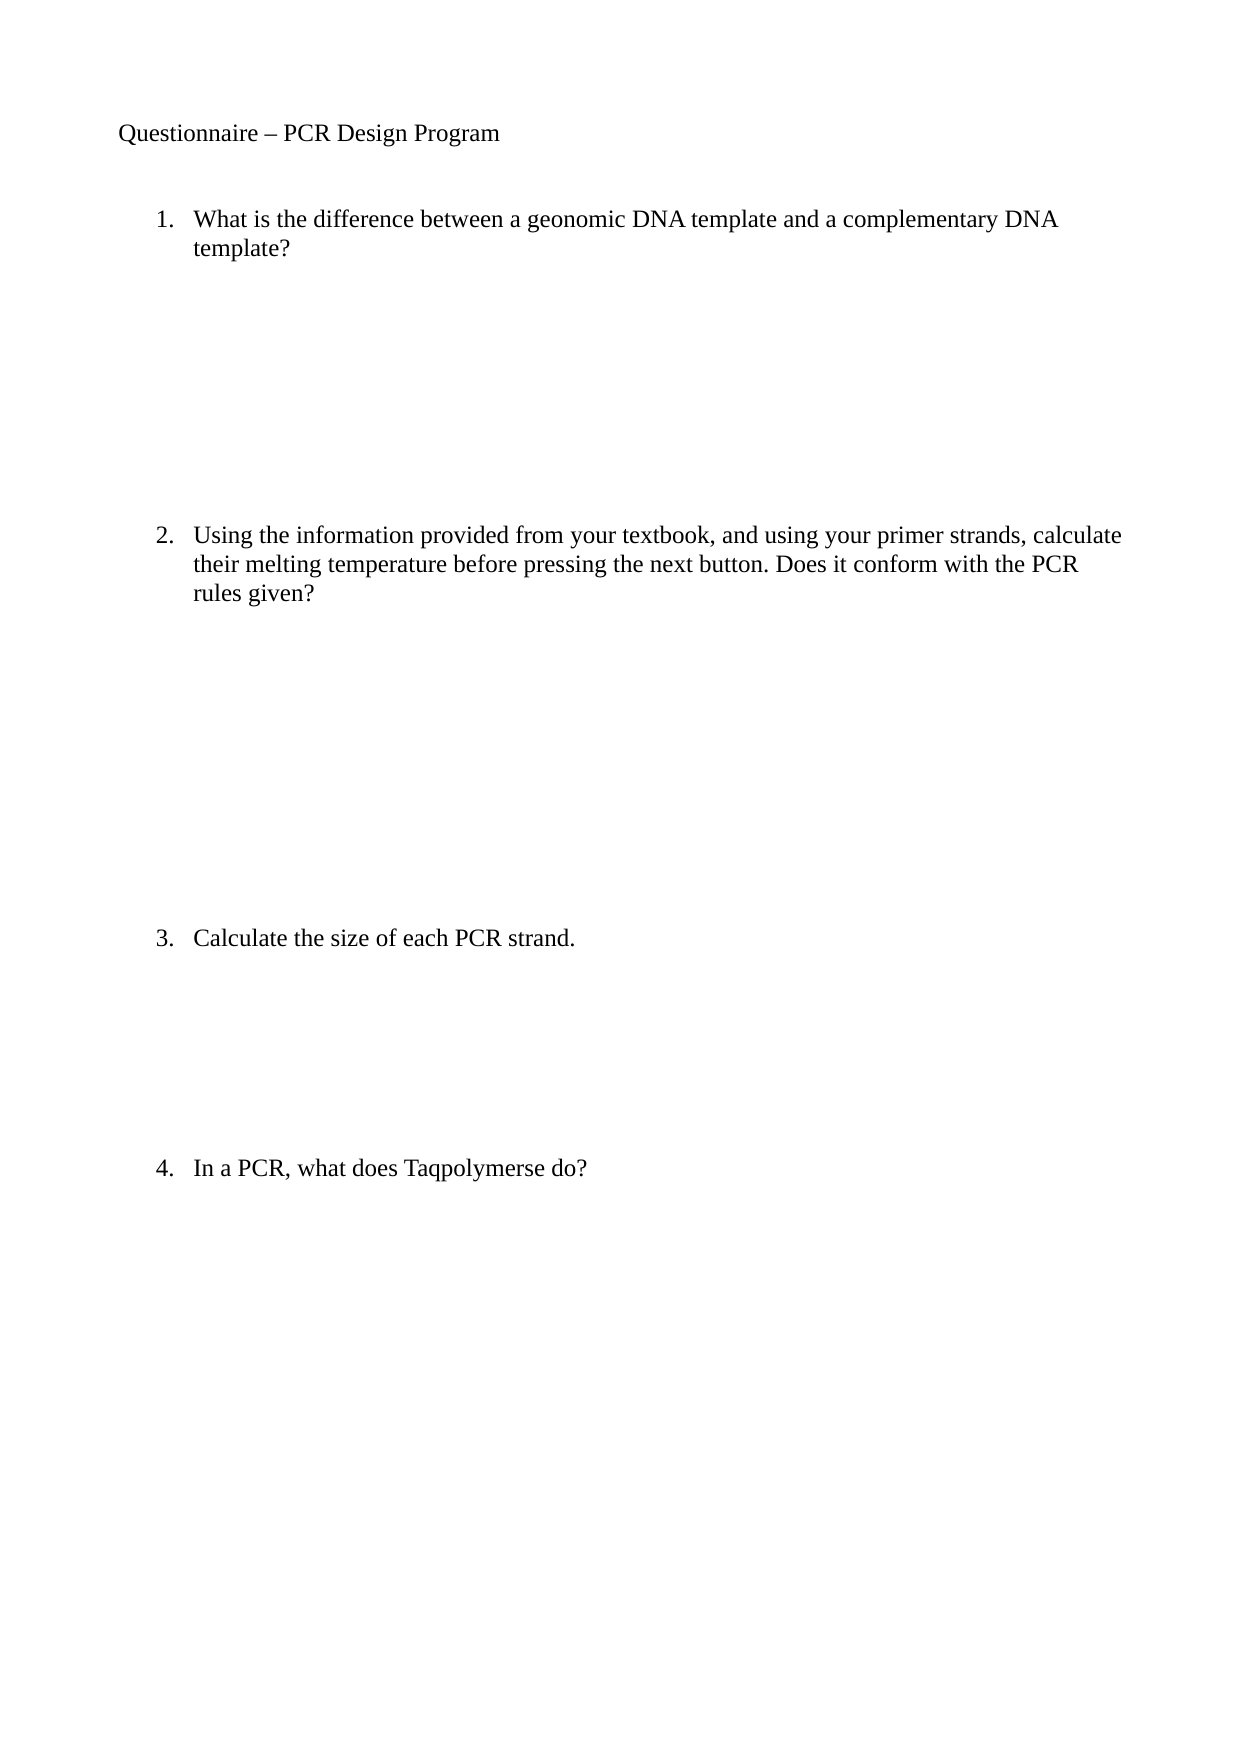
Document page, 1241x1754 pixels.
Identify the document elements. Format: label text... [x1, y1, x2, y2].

list Calculate the size of each PCR strand. [156, 923, 1122, 952]
list In a PCR, what does Taqpolymerse do? [156, 1153, 1122, 1182]
list Using the information provided from your textbook, and using your primer strands, calculate their melting temperature before pressing the next button. Does it conform with the PCR rules given? [156, 521, 1122, 607]
text Questionnaire – PCR Design Program [118, 118, 1122, 147]
list What is the difference between a geonomic DNA template and a complementary DNA template? [156, 204, 1122, 262]
